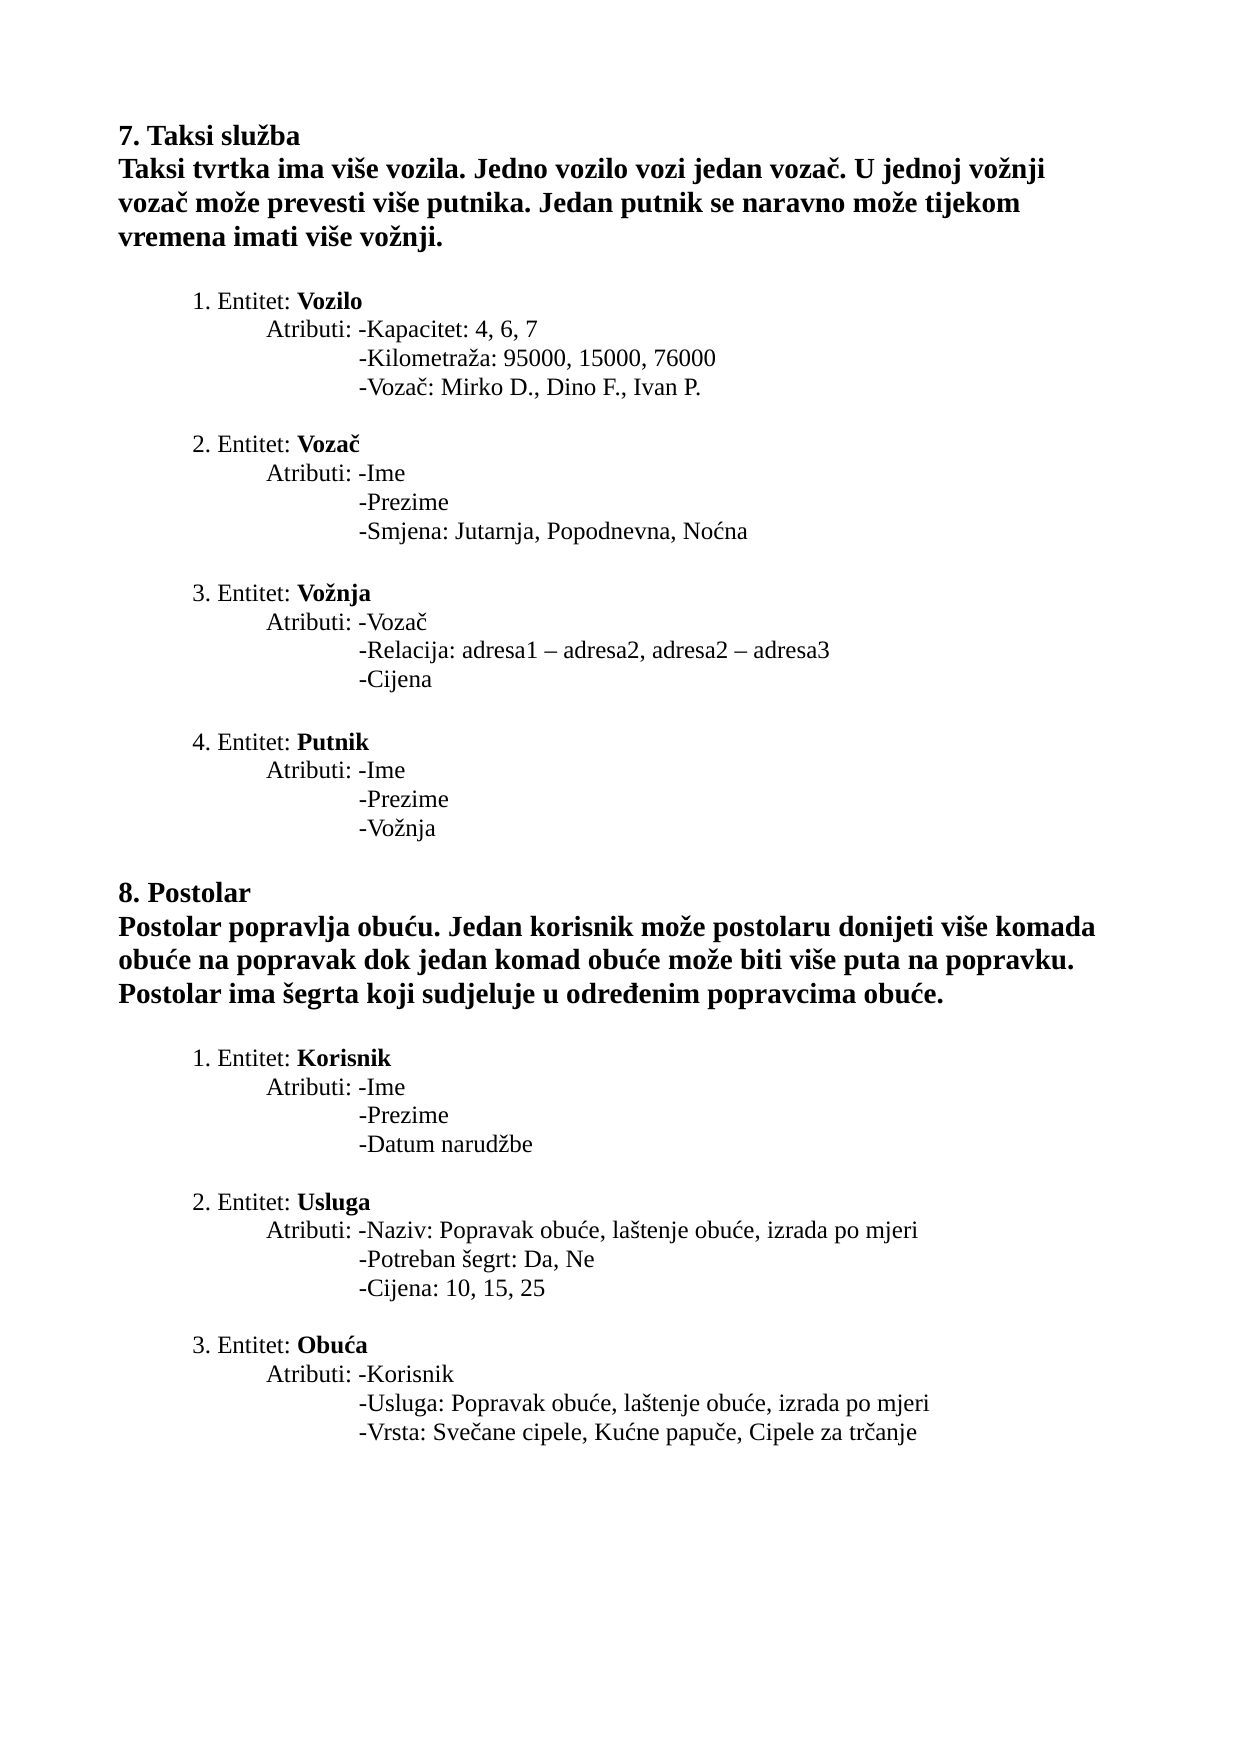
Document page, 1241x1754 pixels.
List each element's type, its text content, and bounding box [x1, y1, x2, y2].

text -Cijena [118, 664, 1122, 693]
text Atributi: -Ime [118, 458, 1122, 487]
text Atributi: -Naziv: Popravak obuće, laštenje obuće, izrada po mjeri [118, 1215, 1122, 1244]
text 1. Entitet: Vozilo [118, 286, 1122, 314]
text Atributi: -Ime [118, 1072, 1122, 1100]
text Atributi: -Korisnik [118, 1359, 1122, 1388]
text Postolar popravlja obuću. Jedan korisnik može postolaru donijeti više komada obuće na popravak dok jedan komad obuće može biti više puta na popravku. Postolar ima šegrta koji sudjeluje u određenim popravcima obuće. [118, 909, 1122, 1009]
text 7. Taksi služba [118, 118, 1122, 152]
text -Vozač: Mirko D., Dino F., Ivan P. [118, 372, 1122, 401]
text -Prezime [118, 784, 1122, 813]
text Atributi: -Vozač [118, 607, 1122, 636]
text Atributi: -Kapacitet: 4, 6, 7 [118, 314, 1122, 343]
text -Datum narudžbe [118, 1129, 1122, 1158]
text 3. Entitet: Obuća [118, 1330, 1122, 1359]
text -Kilometraža: 95000, 15000, 76000 [118, 343, 1122, 372]
text -Prezime [118, 487, 1122, 516]
text Taksi tvrtka ima više vozila. Jedno vozilo vozi jedan vozač. U jednoj vožnji vozač može prevesti više putnika. Jedan putnik se naravno može tijekom vremena imati više vožnji. [118, 152, 1122, 252]
text -Vožnja [118, 813, 1122, 842]
text -Smjena: Jutarnja, Popodnevna, Noćna [118, 516, 1122, 544]
text 8. Postolar [118, 875, 1122, 909]
text Atributi: -Ime [118, 755, 1122, 784]
text -Prezime [118, 1100, 1122, 1129]
text 4. Entitet: Putnik [118, 727, 1122, 755]
text -Vrsta: Svečane cipele, Kućne papuče, Cipele za trčanje [118, 1417, 1122, 1445]
text 2. Entitet: Usluga [118, 1187, 1122, 1215]
text -Potreban šegrt: Da, Ne [118, 1244, 1122, 1273]
text -Cijena: 10, 15, 25 [118, 1273, 1122, 1302]
text -Relacija: adresa1 – adresa2, adresa2 – adresa3 [118, 636, 1122, 664]
text 2. Entitet: Vozač [118, 429, 1122, 458]
text 1. Entitet: Korisnik [118, 1043, 1122, 1072]
text 3. Entitet: Vožnja [118, 578, 1122, 607]
text -Usluga: Popravak obuće, laštenje obuće, izrada po mjeri [118, 1388, 1122, 1417]
